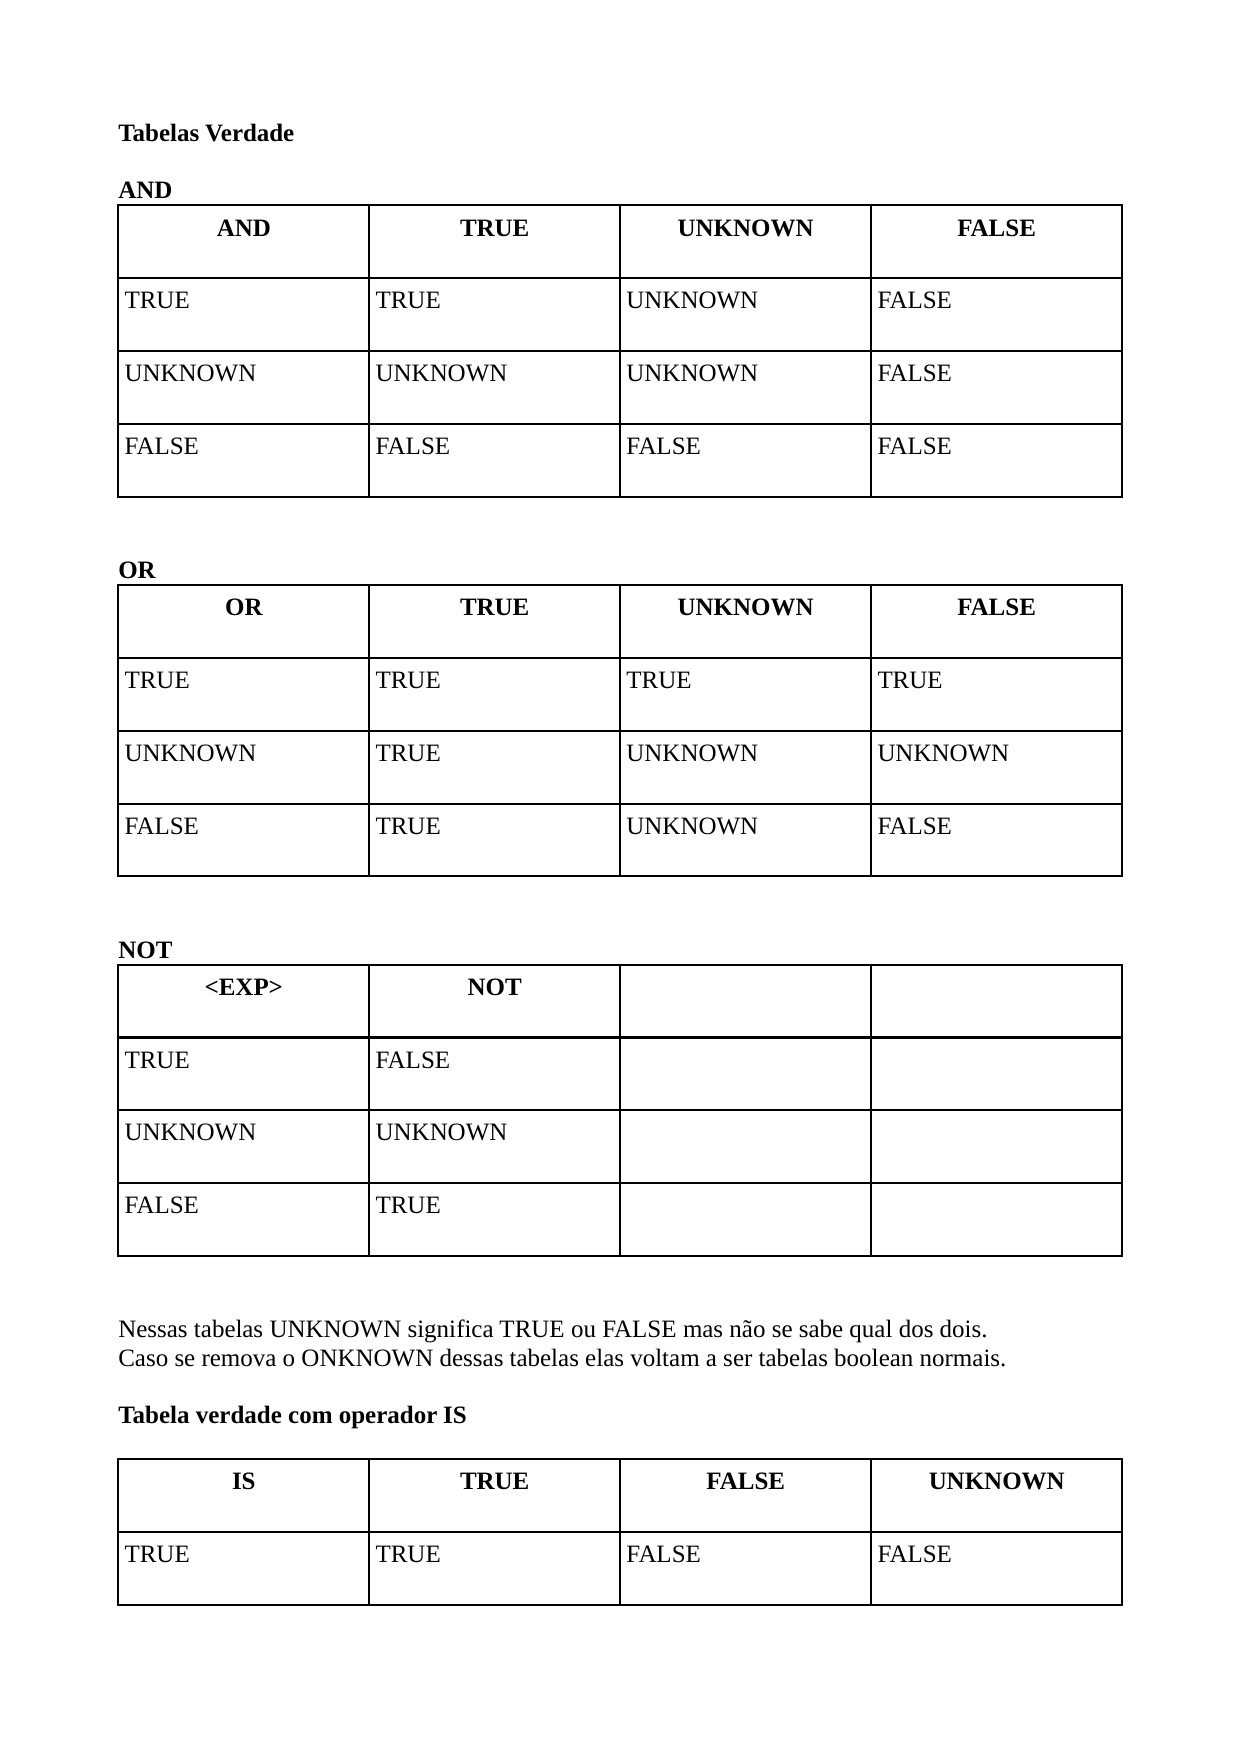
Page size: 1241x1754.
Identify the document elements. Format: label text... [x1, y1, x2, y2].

table_header UNKNOWN [621, 586, 870, 657]
text NOT [118, 935, 1122, 963]
table_cell UNKNOWN [370, 1111, 619, 1182]
table_cell TRUE [370, 279, 619, 350]
table_cell FALSE [370, 425, 619, 496]
table_header IS [119, 1460, 368, 1531]
table_cell UNKNOWN [370, 352, 619, 423]
table_cell TRUE [119, 279, 368, 350]
table_cell FALSE [872, 352, 1121, 423]
table_cell [621, 1184, 870, 1255]
table_header <EXP> [119, 966, 368, 1036]
table_cell FALSE [621, 425, 870, 496]
table_header NOT [370, 966, 619, 1036]
table_cell FALSE [621, 1533, 870, 1604]
table_cell [621, 1111, 870, 1182]
table_header TRUE [370, 1460, 619, 1531]
table_cell FALSE [872, 425, 1121, 496]
table_cell TRUE [119, 1533, 368, 1604]
table_header FALSE [872, 586, 1121, 657]
table_cell FALSE [872, 805, 1121, 875]
table_cell TRUE [621, 659, 870, 729]
table_cell FALSE [872, 279, 1121, 350]
table_header [621, 966, 870, 1036]
table_cell TRUE [370, 1184, 619, 1255]
table_cell TRUE [370, 732, 619, 802]
table_header OR [119, 586, 368, 657]
table_cell FALSE [119, 805, 368, 875]
table_header [872, 966, 1121, 1036]
table_cell UNKNOWN [119, 1111, 368, 1182]
table_header UNKNOWN [872, 1460, 1121, 1531]
table_cell [872, 1039, 1121, 1109]
table_header FALSE [872, 206, 1121, 277]
table_cell UNKNOWN [872, 732, 1121, 802]
table_cell UNKNOWN [119, 352, 368, 423]
table_cell FALSE [119, 425, 368, 496]
text AND [118, 176, 1122, 204]
table_cell UNKNOWN [621, 732, 870, 802]
text OR [118, 555, 1122, 584]
table_cell FALSE [872, 1533, 1121, 1604]
text Tabela verdade com operador IS [118, 1401, 1122, 1429]
table_header AND [119, 206, 368, 277]
table_cell UNKNOWN [621, 352, 870, 423]
table_header FALSE [621, 1460, 870, 1531]
table_cell TRUE [370, 659, 619, 729]
table_cell TRUE [370, 1533, 619, 1604]
table_header TRUE [370, 586, 619, 657]
table_cell [872, 1111, 1121, 1182]
table_cell UNKNOWN [621, 805, 870, 875]
table_cell TRUE [119, 1039, 368, 1109]
table_cell UNKNOWN [119, 732, 368, 802]
text Nessas tabelas UNKNOWN significa TRUE ou FALSE mas não se sabe qual dos dois. [118, 1314, 1122, 1343]
table_cell FALSE [119, 1184, 368, 1255]
table_header UNKNOWN [621, 206, 870, 277]
table_cell [621, 1039, 870, 1109]
table_cell TRUE [872, 659, 1121, 729]
text Caso se remova o ONKNOWN dessas tabelas elas voltam a ser tabelas boolean normais. [118, 1343, 1122, 1372]
table_cell UNKNOWN [621, 279, 870, 350]
table_header TRUE [370, 206, 619, 277]
table_cell [872, 1184, 1121, 1255]
text Tabelas Verdade [118, 118, 1122, 147]
table_cell TRUE [119, 659, 368, 729]
table_cell TRUE [370, 805, 619, 875]
table_cell FALSE [370, 1039, 619, 1109]
